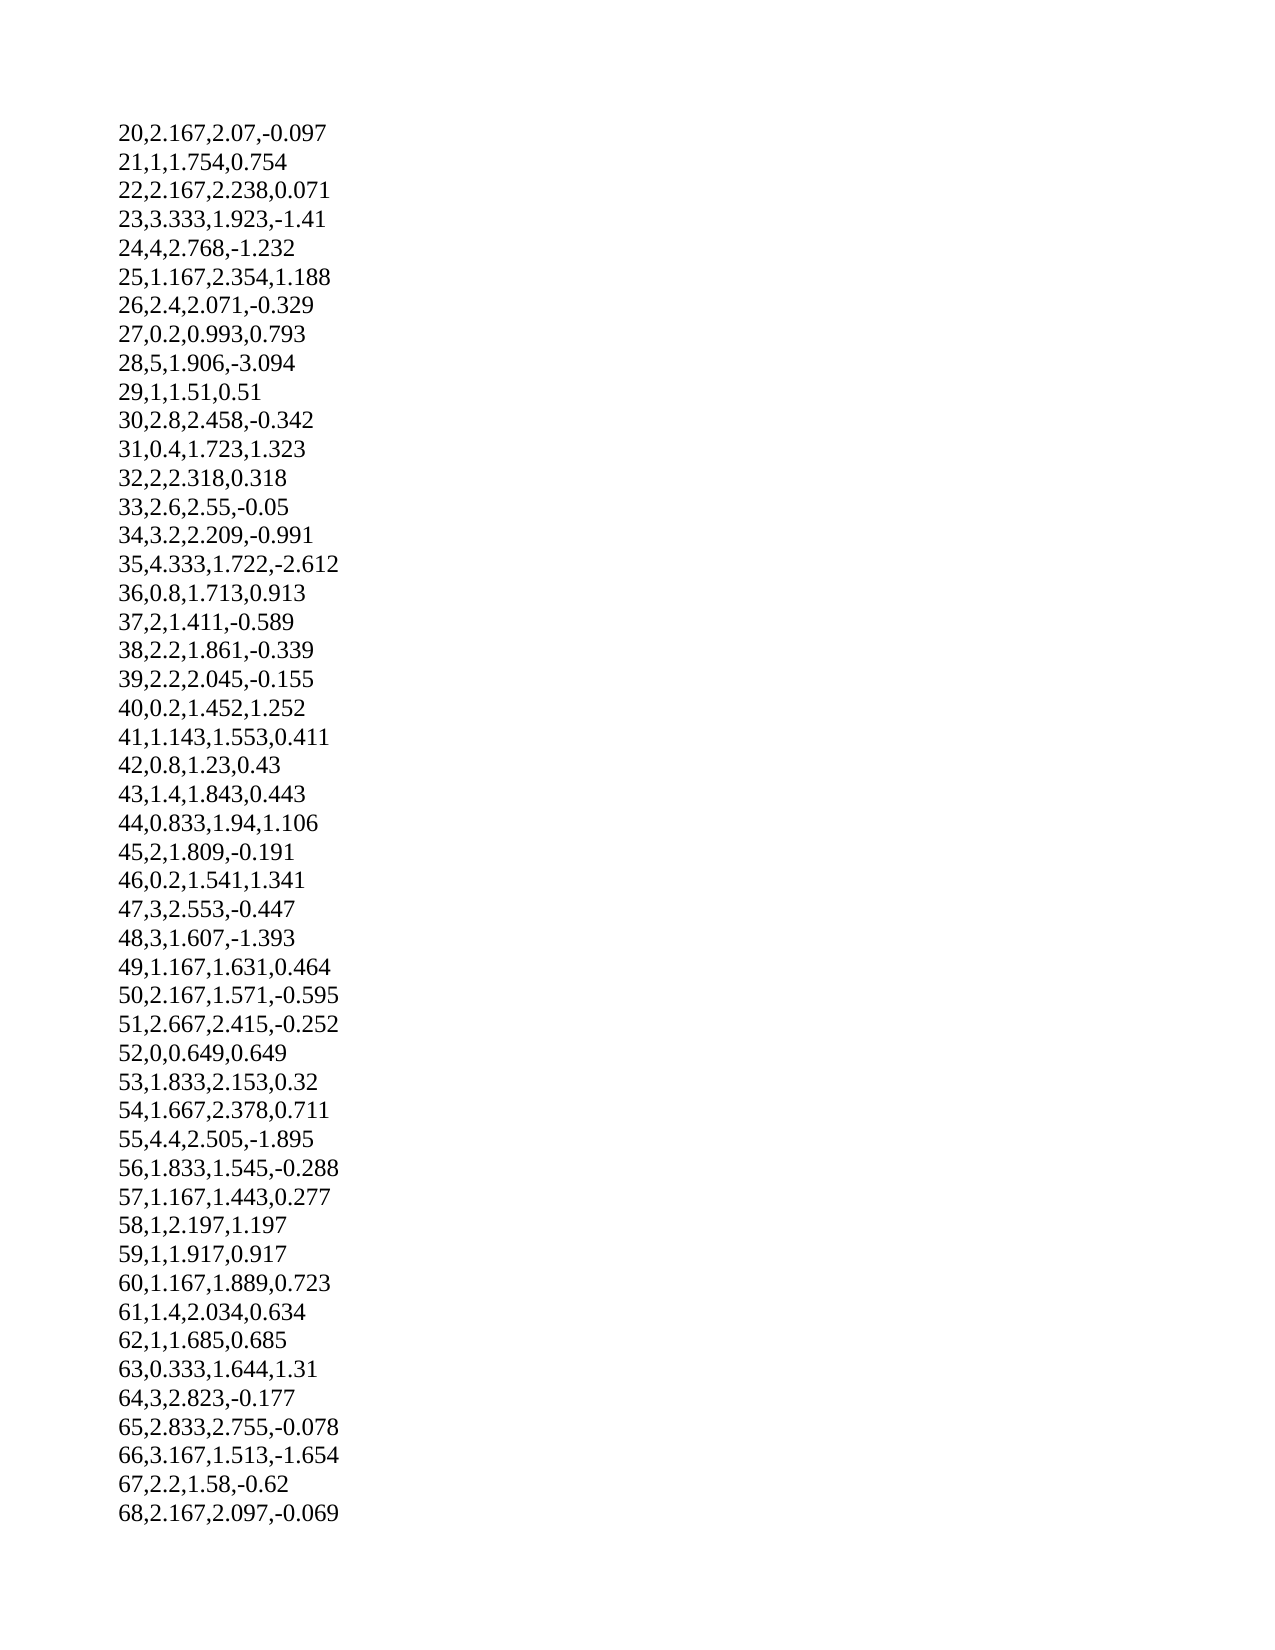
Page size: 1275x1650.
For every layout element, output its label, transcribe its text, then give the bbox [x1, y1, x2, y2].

text 67,2.2,1.58,-0.62 [118, 1469, 1157, 1498]
text 56,1.833,1.545,-0.288 [118, 1153, 1157, 1182]
text 50,2.167,1.571,-0.595 [118, 981, 1157, 1009]
text 52,0,0.649,0.649 [118, 1038, 1157, 1067]
text 23,3.333,1.923,-1.41 [118, 204, 1157, 233]
text 20,2.167,2.07,-0.097 [118, 118, 1157, 147]
text 55,4.4,2.505,-1.895 [118, 1124, 1157, 1153]
text 34,3.2,2.209,-0.991 [118, 521, 1157, 549]
text 44,0.833,1.94,1.106 [118, 808, 1157, 837]
text 35,4.333,1.722,-2.612 [118, 549, 1157, 578]
text 29,1,1.51,0.51 [118, 377, 1157, 406]
text 42,0.8,1.23,0.43 [118, 751, 1157, 779]
text 49,1.167,1.631,0.464 [118, 952, 1157, 981]
text 38,2.2,1.861,-0.339 [118, 636, 1157, 664]
text 31,0.4,1.723,1.323 [118, 434, 1157, 463]
text 25,1.167,2.354,1.188 [118, 262, 1157, 291]
text 45,2,1.809,-0.191 [118, 837, 1157, 866]
text 32,2,2.318,0.318 [118, 463, 1157, 492]
text 57,1.167,1.443,0.277 [118, 1182, 1157, 1211]
text 62,1,1.685,0.685 [118, 1326, 1157, 1354]
text 27,0.2,0.993,0.793 [118, 319, 1157, 348]
text 28,5,1.906,-3.094 [118, 348, 1157, 377]
text 36,0.8,1.713,0.913 [118, 578, 1157, 607]
text 37,2,1.411,-0.589 [118, 607, 1157, 636]
text 46,0.2,1.541,1.341 [118, 866, 1157, 894]
text 65,2.833,2.755,-0.078 [118, 1412, 1157, 1441]
text 63,0.333,1.644,1.31 [118, 1354, 1157, 1383]
text 51,2.667,2.415,-0.252 [118, 1009, 1157, 1038]
text 40,0.2,1.452,1.252 [118, 693, 1157, 722]
text 58,1,2.197,1.197 [118, 1211, 1157, 1239]
text 24,4,2.768,-1.232 [118, 233, 1157, 262]
text 22,2.167,2.238,0.071 [118, 176, 1157, 204]
text 47,3,2.553,-0.447 [118, 894, 1157, 923]
text 30,2.8,2.458,-0.342 [118, 406, 1157, 434]
text 68,2.167,2.097,-0.069 [118, 1498, 1157, 1527]
text 33,2.6,2.55,-0.05 [118, 492, 1157, 521]
text 41,1.143,1.553,0.411 [118, 722, 1157, 751]
text 54,1.667,2.378,0.711 [118, 1096, 1157, 1124]
text 26,2.4,2.071,-0.329 [118, 291, 1157, 319]
text 48,3,1.607,-1.393 [118, 923, 1157, 952]
text 21,1,1.754,0.754 [118, 147, 1157, 176]
text 39,2.2,2.045,-0.155 [118, 664, 1157, 693]
text 64,3,2.823,-0.177 [118, 1383, 1157, 1412]
text 59,1,1.917,0.917 [118, 1239, 1157, 1268]
text 60,1.167,1.889,0.723 [118, 1268, 1157, 1297]
text 61,1.4,2.034,0.634 [118, 1297, 1157, 1326]
text 53,1.833,2.153,0.32 [118, 1067, 1157, 1096]
text 66,3.167,1.513,-1.654 [118, 1441, 1157, 1469]
text 43,1.4,1.843,0.443 [118, 779, 1157, 808]
